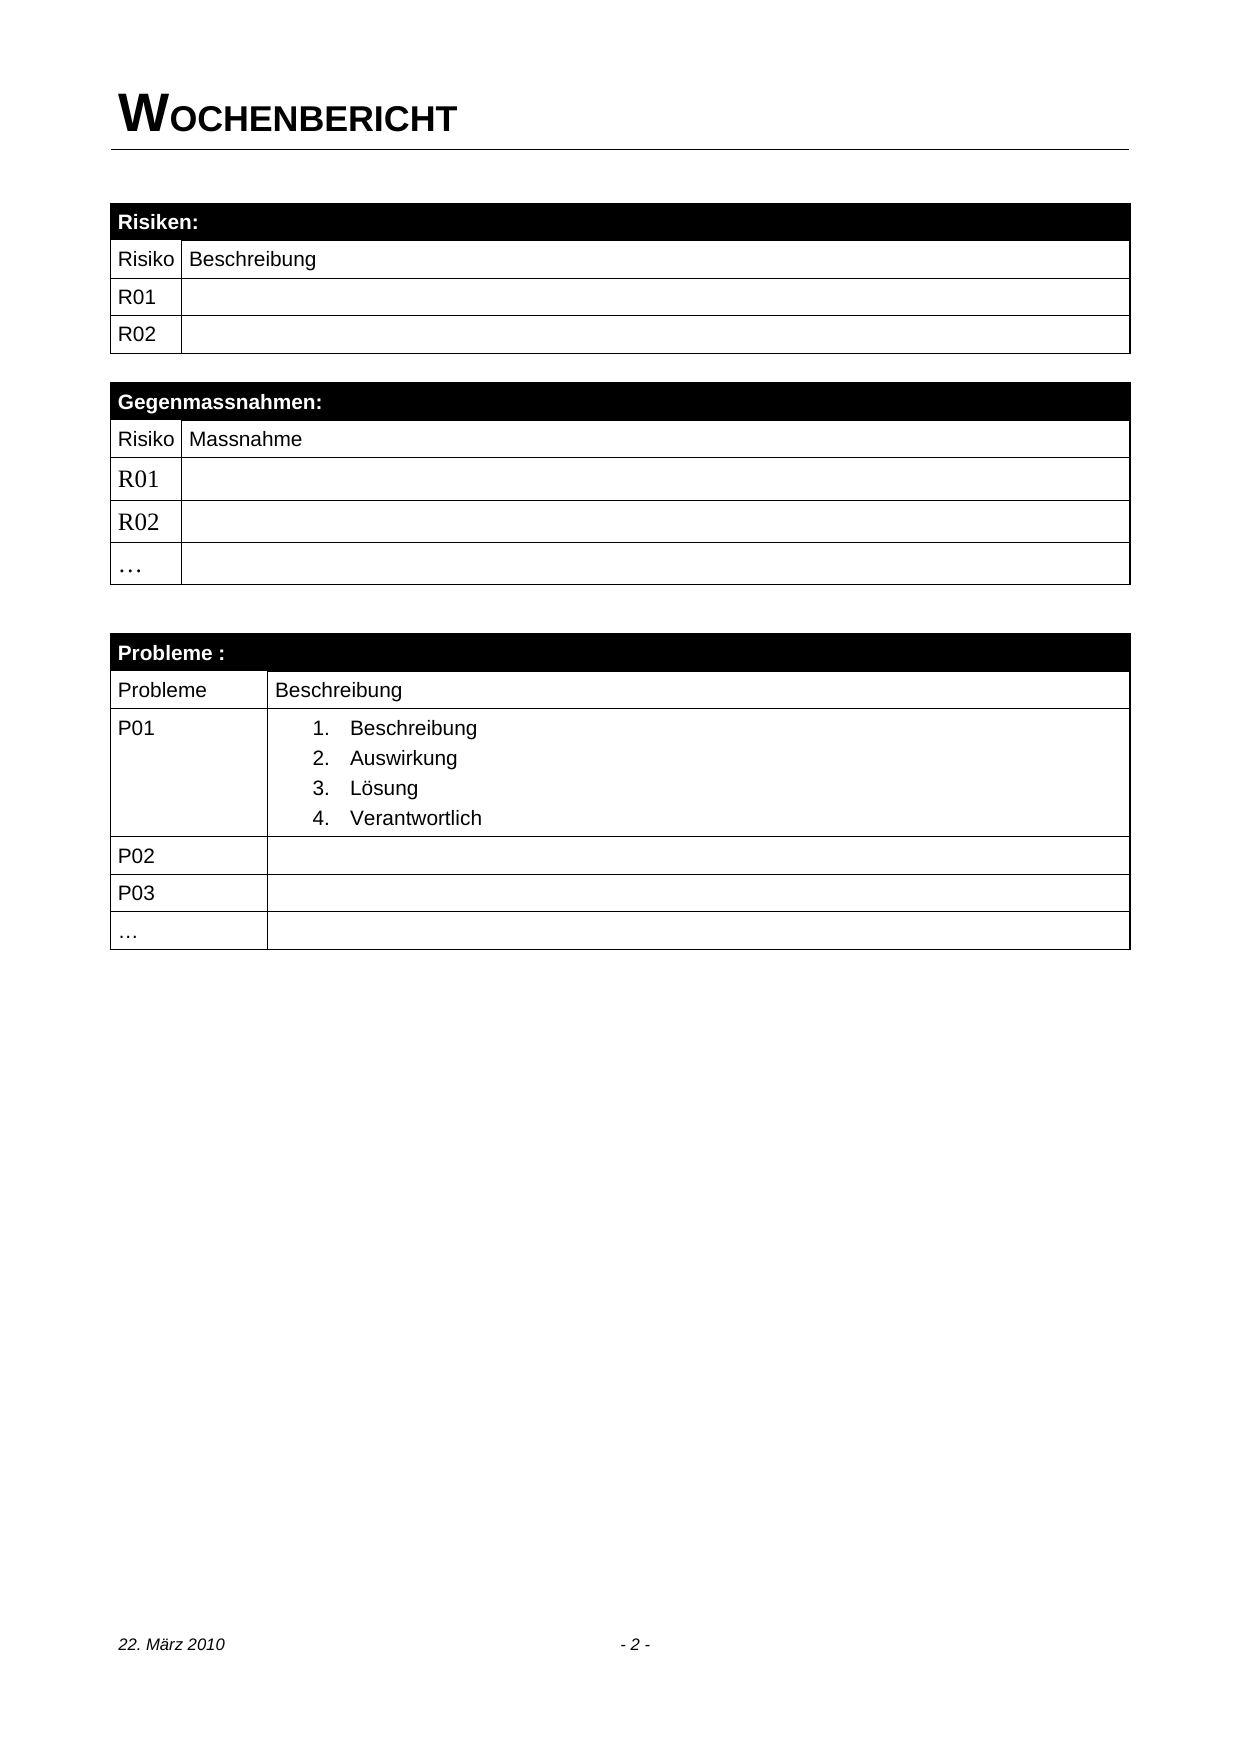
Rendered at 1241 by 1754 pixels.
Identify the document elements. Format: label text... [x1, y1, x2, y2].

table_cell P03 [111, 875, 267, 911]
table_cell Probleme [111, 671, 267, 708]
table_cell Risiko [111, 420, 181, 457]
table_cell R01 [111, 279, 181, 315]
table_cell P01 [111, 709, 267, 836]
table_cell P02 [111, 837, 267, 874]
table_cell Risiko [111, 240, 181, 277]
table_cell Beschreibung Auswirkung Lösung Verantwortlich [268, 709, 1129, 836]
table_cell R02 [111, 316, 181, 352]
table_cell [182, 279, 1129, 315]
table_cell [182, 316, 1129, 352]
table_cell [268, 837, 1129, 874]
table_cell … [111, 543, 181, 584]
table_header Probleme : [111, 634, 1129, 671]
table_cell [182, 501, 1129, 542]
table_cell R02 [111, 501, 181, 542]
table_cell Beschreibung [182, 241, 1129, 277]
table_cell R01 [111, 458, 181, 499]
table_cell Beschreibung [268, 672, 1129, 708]
table_header Gegenmassnahmen: [111, 383, 1129, 420]
table_cell Massnahme [182, 421, 1129, 457]
table_cell [268, 912, 1129, 949]
table_header Risiken: [111, 204, 1129, 240]
table_cell [268, 875, 1129, 911]
table_cell [182, 543, 1129, 584]
table_cell [182, 458, 1129, 499]
table_cell … [111, 912, 267, 949]
